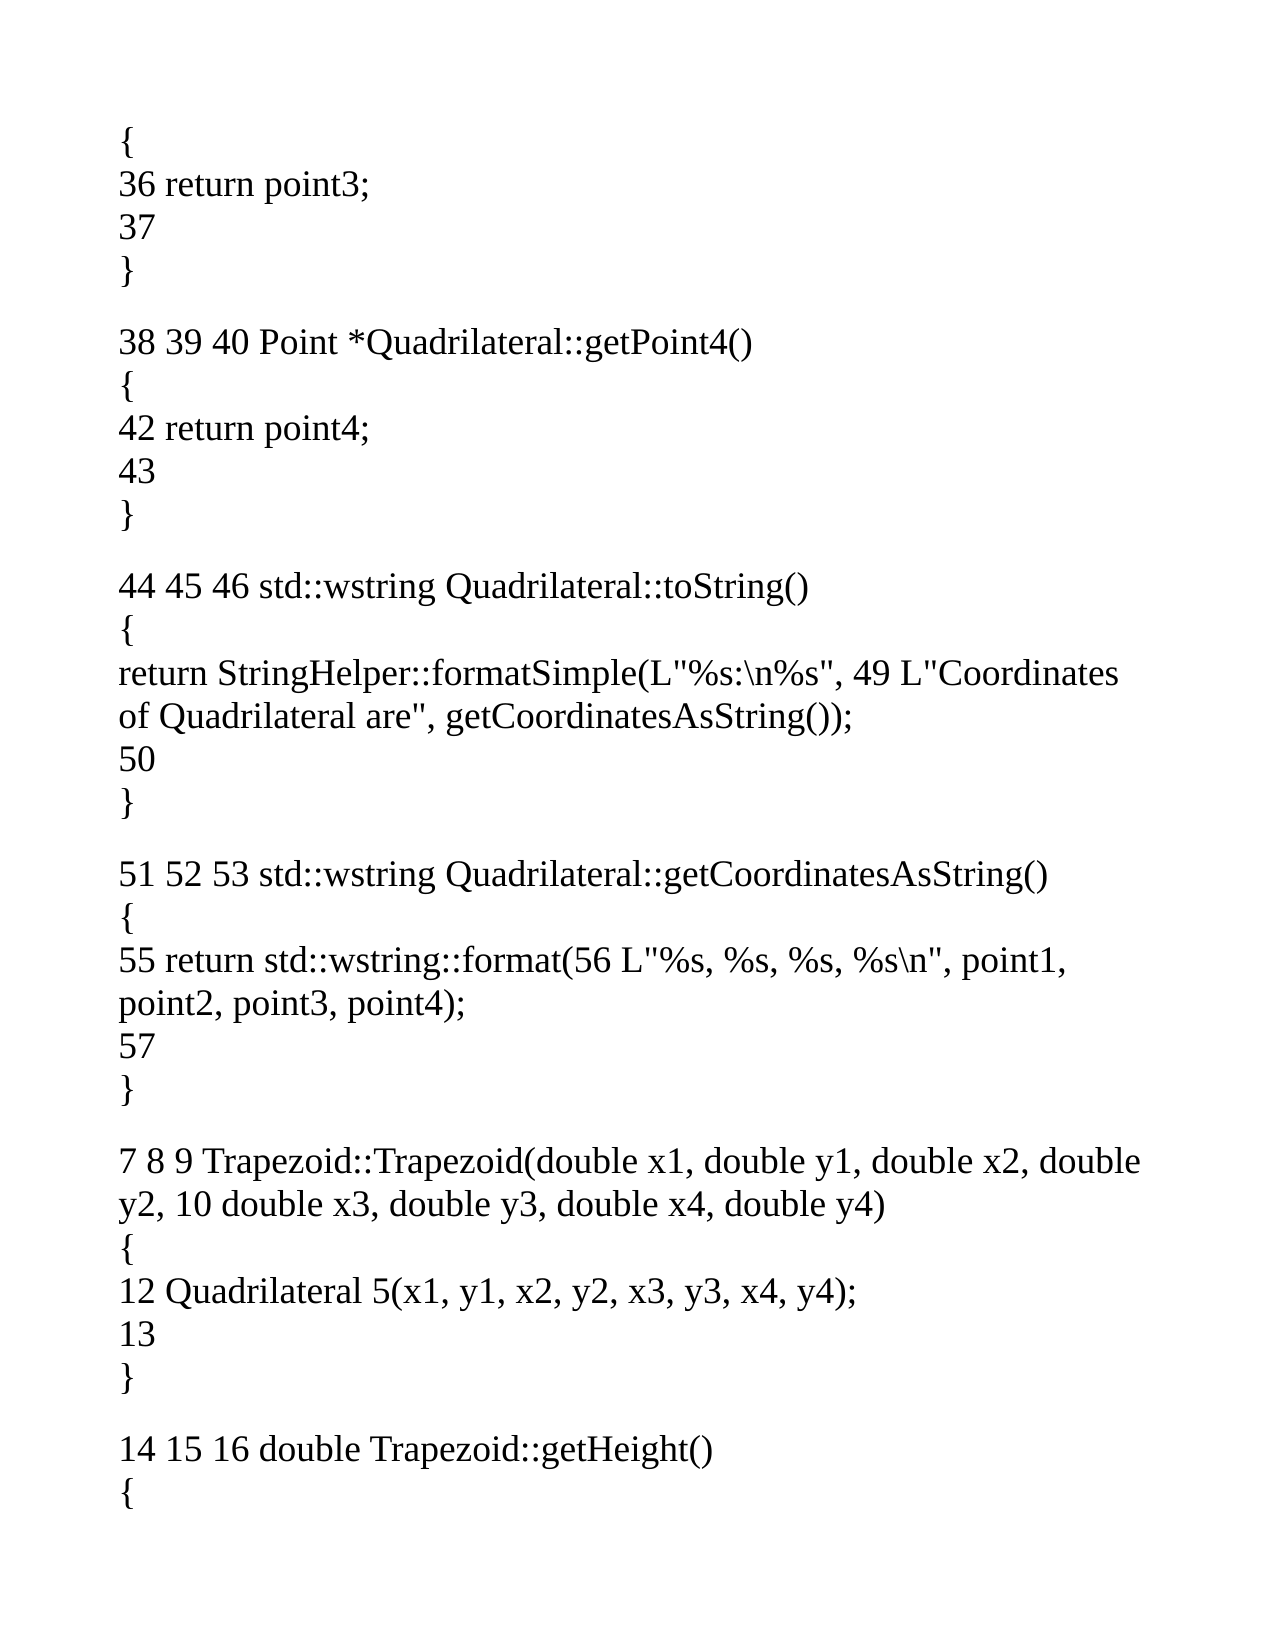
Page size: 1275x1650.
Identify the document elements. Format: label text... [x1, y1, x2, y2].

text 13 [118, 1311, 1157, 1354]
text 14 15 16 double Trapezoid::getHeight() [118, 1426, 1157, 1469]
text { [118, 894, 1157, 937]
text 44 45 46 std::wstring Quadrilateral::toString() [118, 564, 1157, 607]
text 12 Quadrilateral 5(x1, y1, x2, y2, x3, y3, x4, y4); [118, 1268, 1157, 1311]
text 51 52 53 std::wstring Quadrilateral::getCoordinatesAsString() [118, 851, 1157, 894]
text { [118, 607, 1157, 650]
text 43 [118, 449, 1157, 492]
text 42 return point4; [118, 406, 1157, 449]
text 7 8 9 Trapezoid::Trapezoid(double x1, double y1, double x2, double y2, 10 double x3, double y3, double x4, double y4) [118, 1139, 1157, 1225]
text 55 return std::wstring::format(56 L"%s, %s, %s, %s\n", point1, point2, point3, point4); [118, 937, 1157, 1024]
text 36 return point3; [118, 161, 1157, 204]
text { [118, 362, 1157, 406]
text return StringHelper::formatSimple(L"%s:\n%s", 49 L"Coordinates of Quadrilateral are", getCoordinatesAsString()); [118, 650, 1157, 736]
text } [118, 1354, 1157, 1397]
text } [118, 1067, 1157, 1110]
text 50 [118, 736, 1157, 779]
text { [118, 1469, 1157, 1512]
text { [118, 118, 1157, 161]
text 57 [118, 1024, 1157, 1067]
text { [118, 1225, 1157, 1268]
text } [118, 247, 1157, 291]
text } [118, 779, 1157, 822]
text } [118, 492, 1157, 535]
text 37 [118, 204, 1157, 247]
text 38 39 40 Point *Quadrilateral::getPoint4() [118, 319, 1157, 362]
